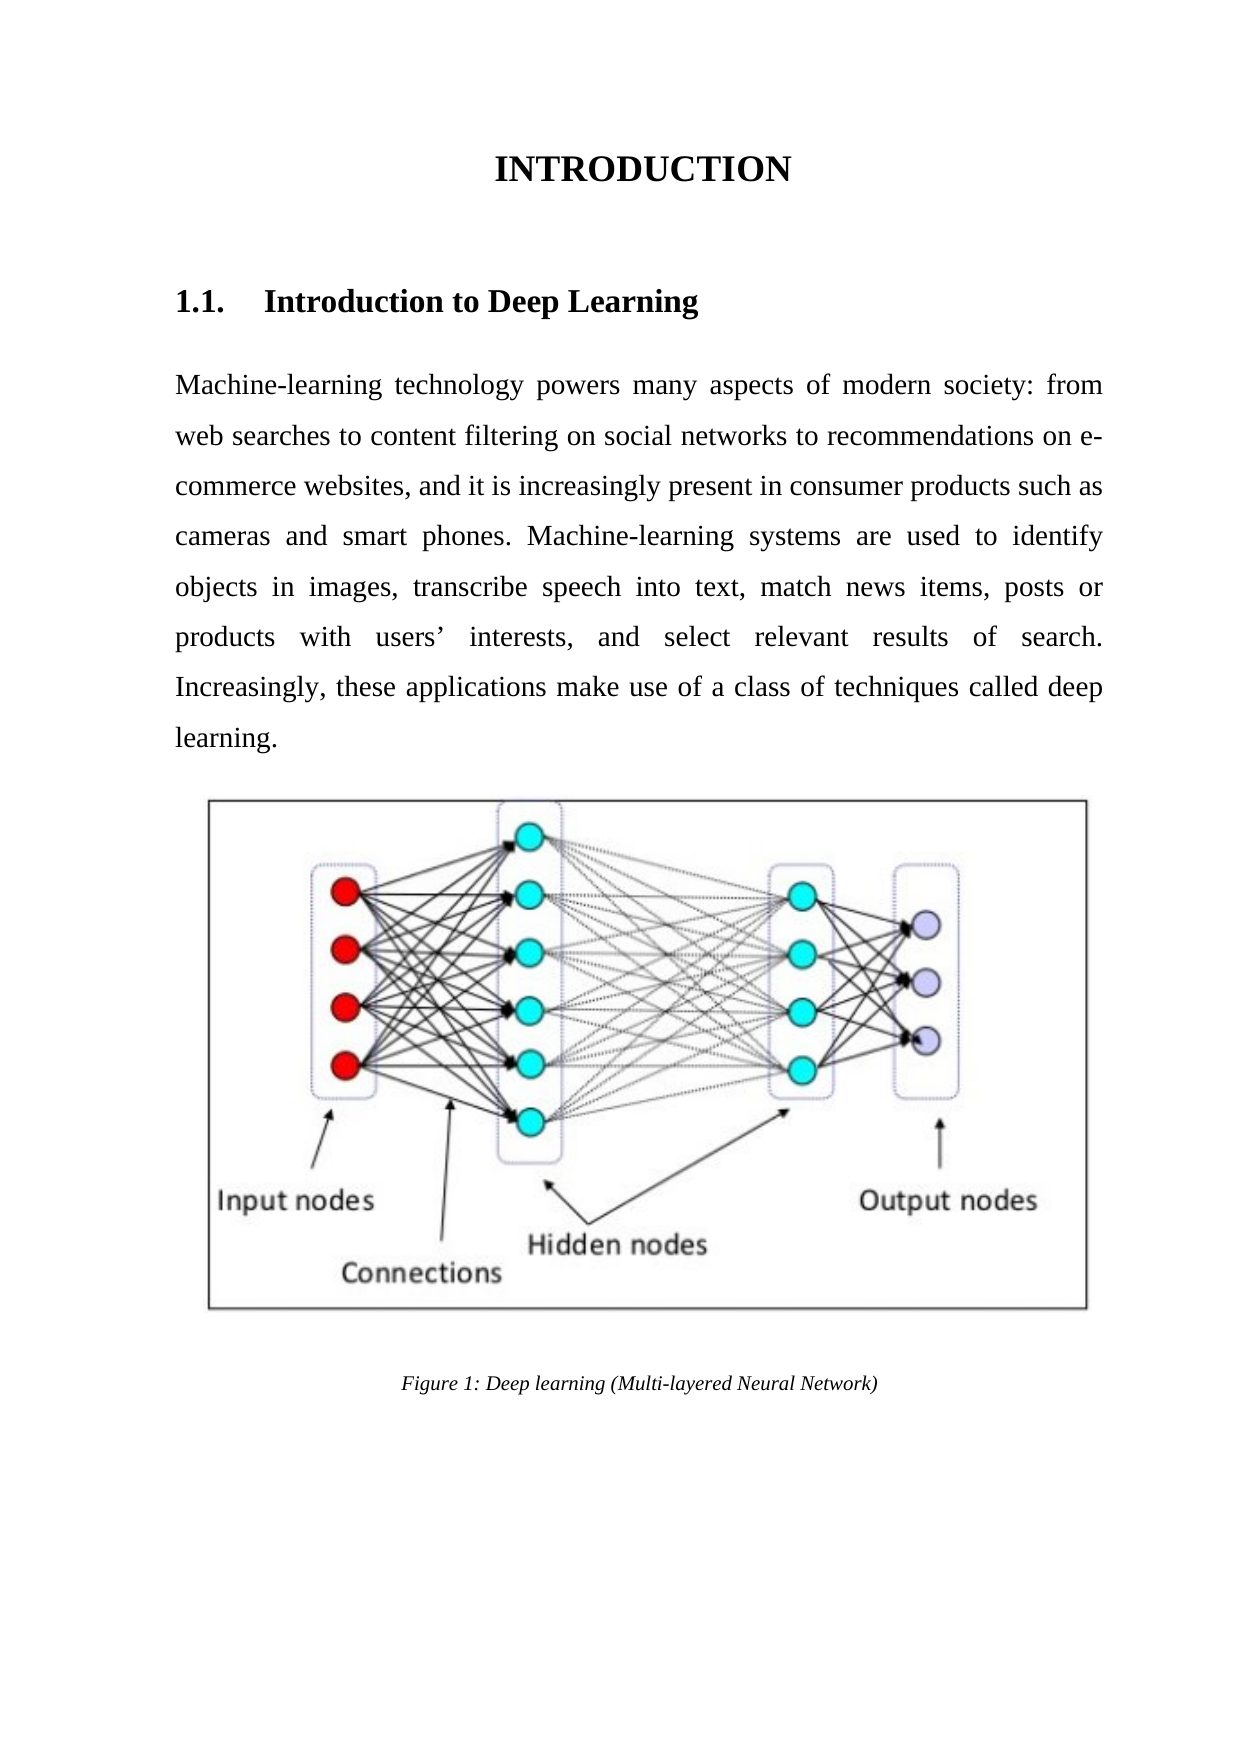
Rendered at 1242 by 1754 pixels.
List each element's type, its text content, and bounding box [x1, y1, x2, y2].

text Machine-learning technology powers many aspects of modern society: from web searches to content filtering on social networks to recommendations on e-commerce websites, and it is increasingly present in consumer products such as cameras and smart phones. Machine-learning systems are used to identify objects in images, transcribe speech into text, match news items, posts or products with users’ interests, and select relevant results of search. Increasingly, these applications make use of a class of techniques called deep learning. [175, 367, 1104, 753]
text Figure 1: Deep learning (Multi-layered Neural Network) [175, 799, 1104, 1395]
list INTRODUCTION [175, 146, 1067, 189]
picture [203, 795, 1093, 1313]
list Introduction to Deep Learning [175, 281, 1067, 319]
